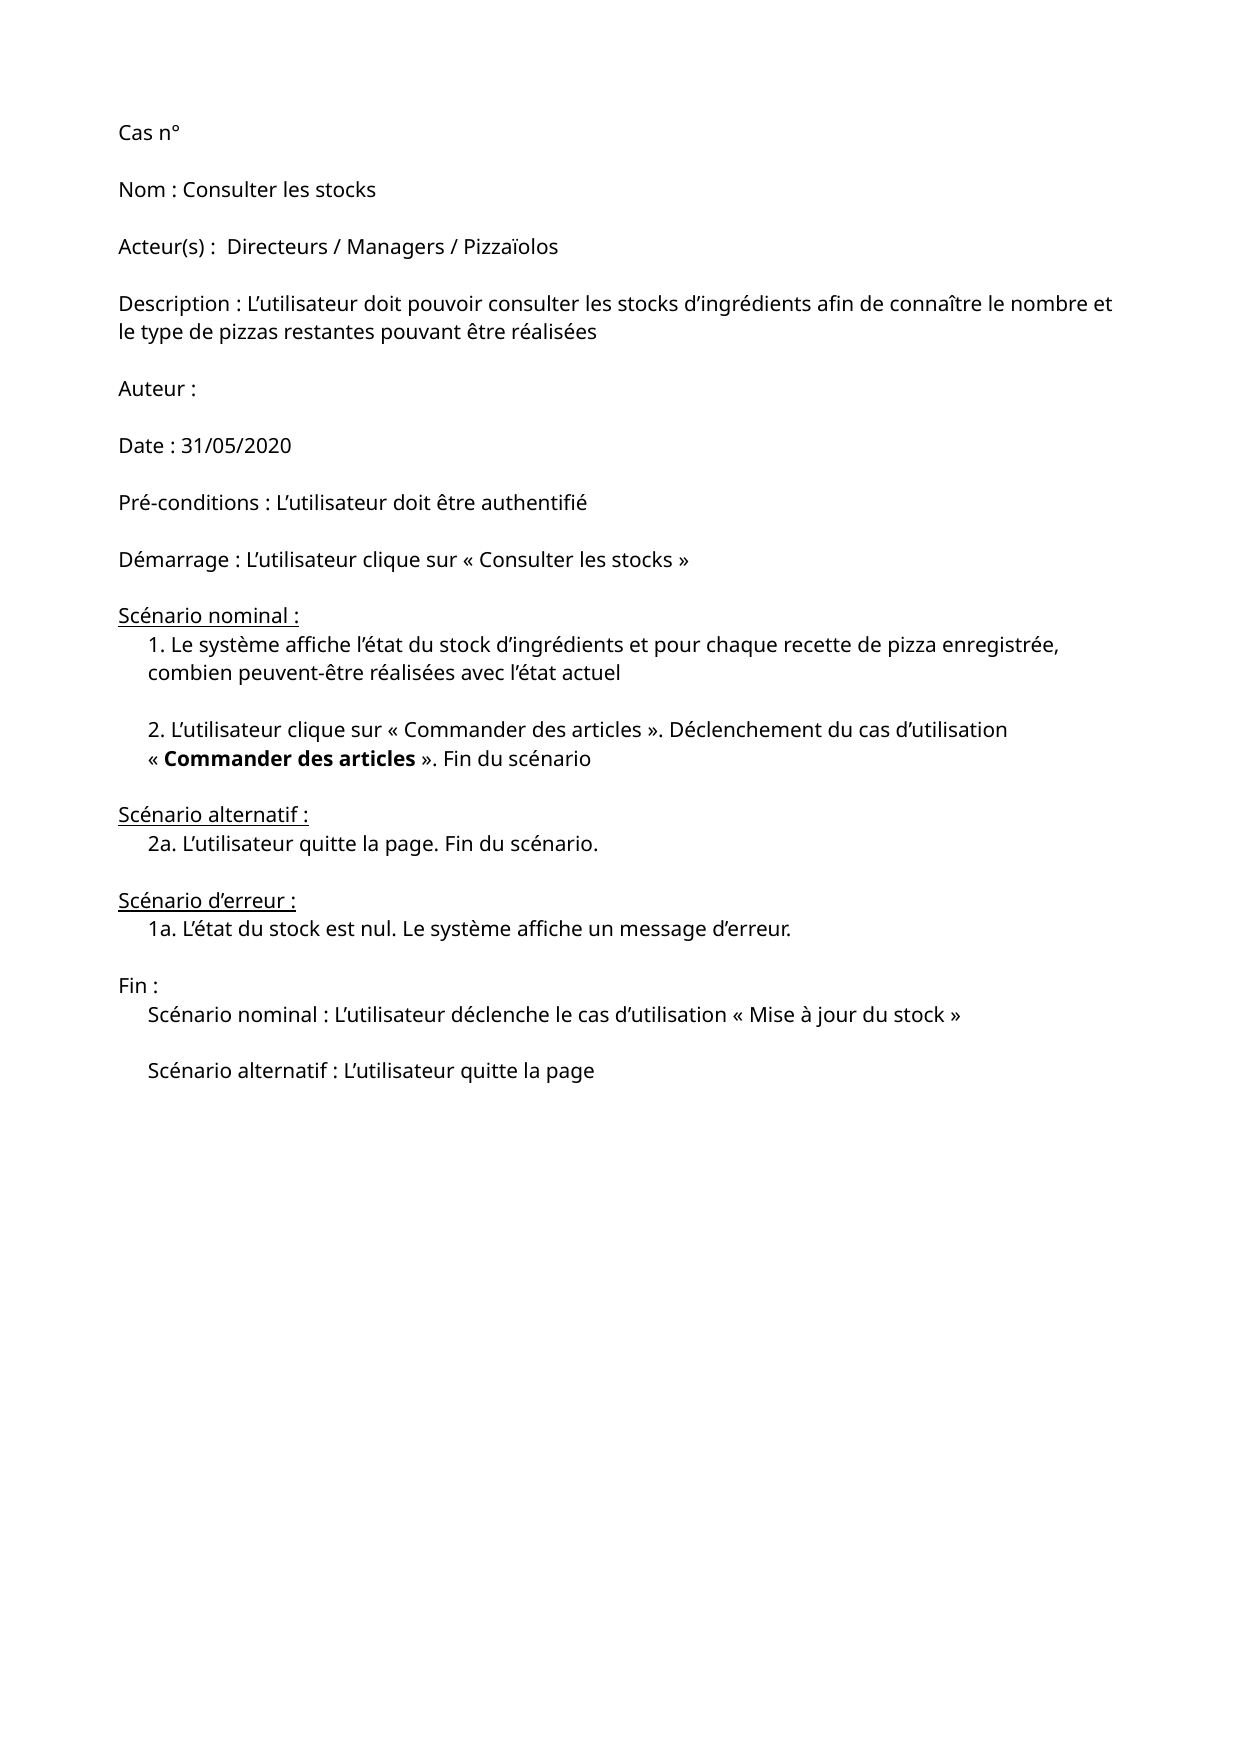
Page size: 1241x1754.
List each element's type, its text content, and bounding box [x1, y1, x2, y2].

text Acteur(s) : Directeurs / Managers / Pizzaïolos [118, 232, 1122, 260]
text Démarrage : L’utilisateur clique sur « Consulter les stocks » [118, 545, 1122, 573]
text 1. Le système affiche l’état du stock d’ingrédients et pour chaque recette de pizza enregistrée, combien peuvent-être réalisées avec l’état actuel [148, 630, 1122, 687]
text Nom : Consulter les stocks [118, 175, 1122, 203]
text Scénario alternatif : [118, 801, 1122, 829]
text Scénario alternatif : L’utilisateur quitte la page [148, 1057, 1122, 1085]
text Cas n° [118, 118, 1122, 147]
text Scénario nominal : [118, 602, 1122, 630]
text 1a. L’état du stock est nul. Le système affiche un message d’erreur. [148, 914, 1122, 943]
text Pré-conditions : L’utilisateur doit être authentifié [118, 488, 1122, 516]
text 2. L’utilisateur clique sur « Commander des articles ». Déclenchement du cas d’utilisation « Commander des articles ». Fin du scénario [148, 715, 1122, 772]
text Scénario nominal : L’utilisateur déclenche le cas d’utilisation « Mise à jour du stock » [148, 1000, 1122, 1028]
text Date : 31/05/2020 [118, 431, 1122, 459]
text 2a. L’utilisateur quitte la page. Fin du scénario. [148, 829, 1122, 857]
text Auteur : [118, 374, 1122, 402]
text Fin : [118, 971, 1122, 1000]
text Description : L’utilisateur doit pouvoir consulter les stocks d’ingrédients afin de connaître le nombre et le type de pizzas restantes pouvant être réalisées [118, 289, 1122, 346]
text Scénario d’erreur : [118, 886, 1122, 914]
